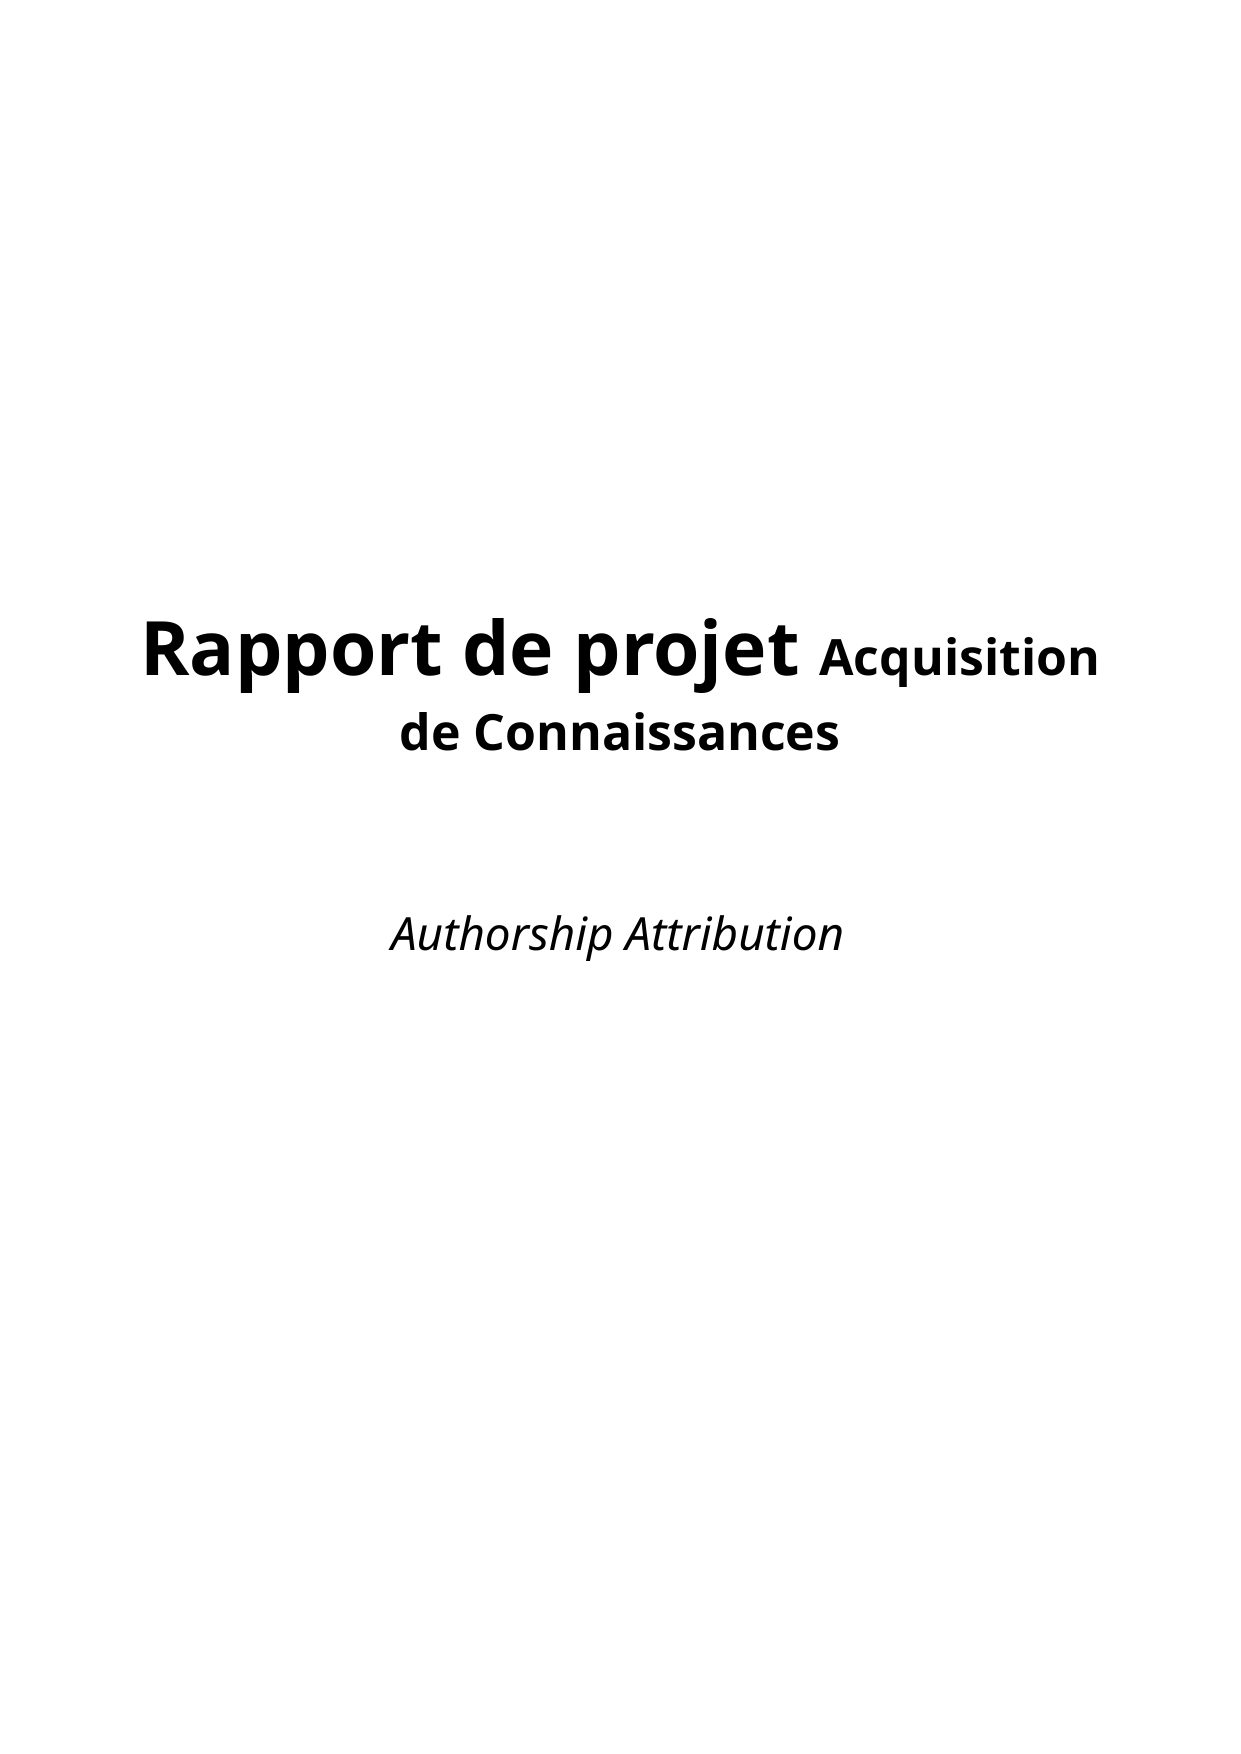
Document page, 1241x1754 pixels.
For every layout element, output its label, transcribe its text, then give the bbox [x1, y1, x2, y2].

text Rapport de projet Acquisition de Connaissances [118, 595, 1122, 765]
text Authorship Attribution [118, 902, 1122, 964]
